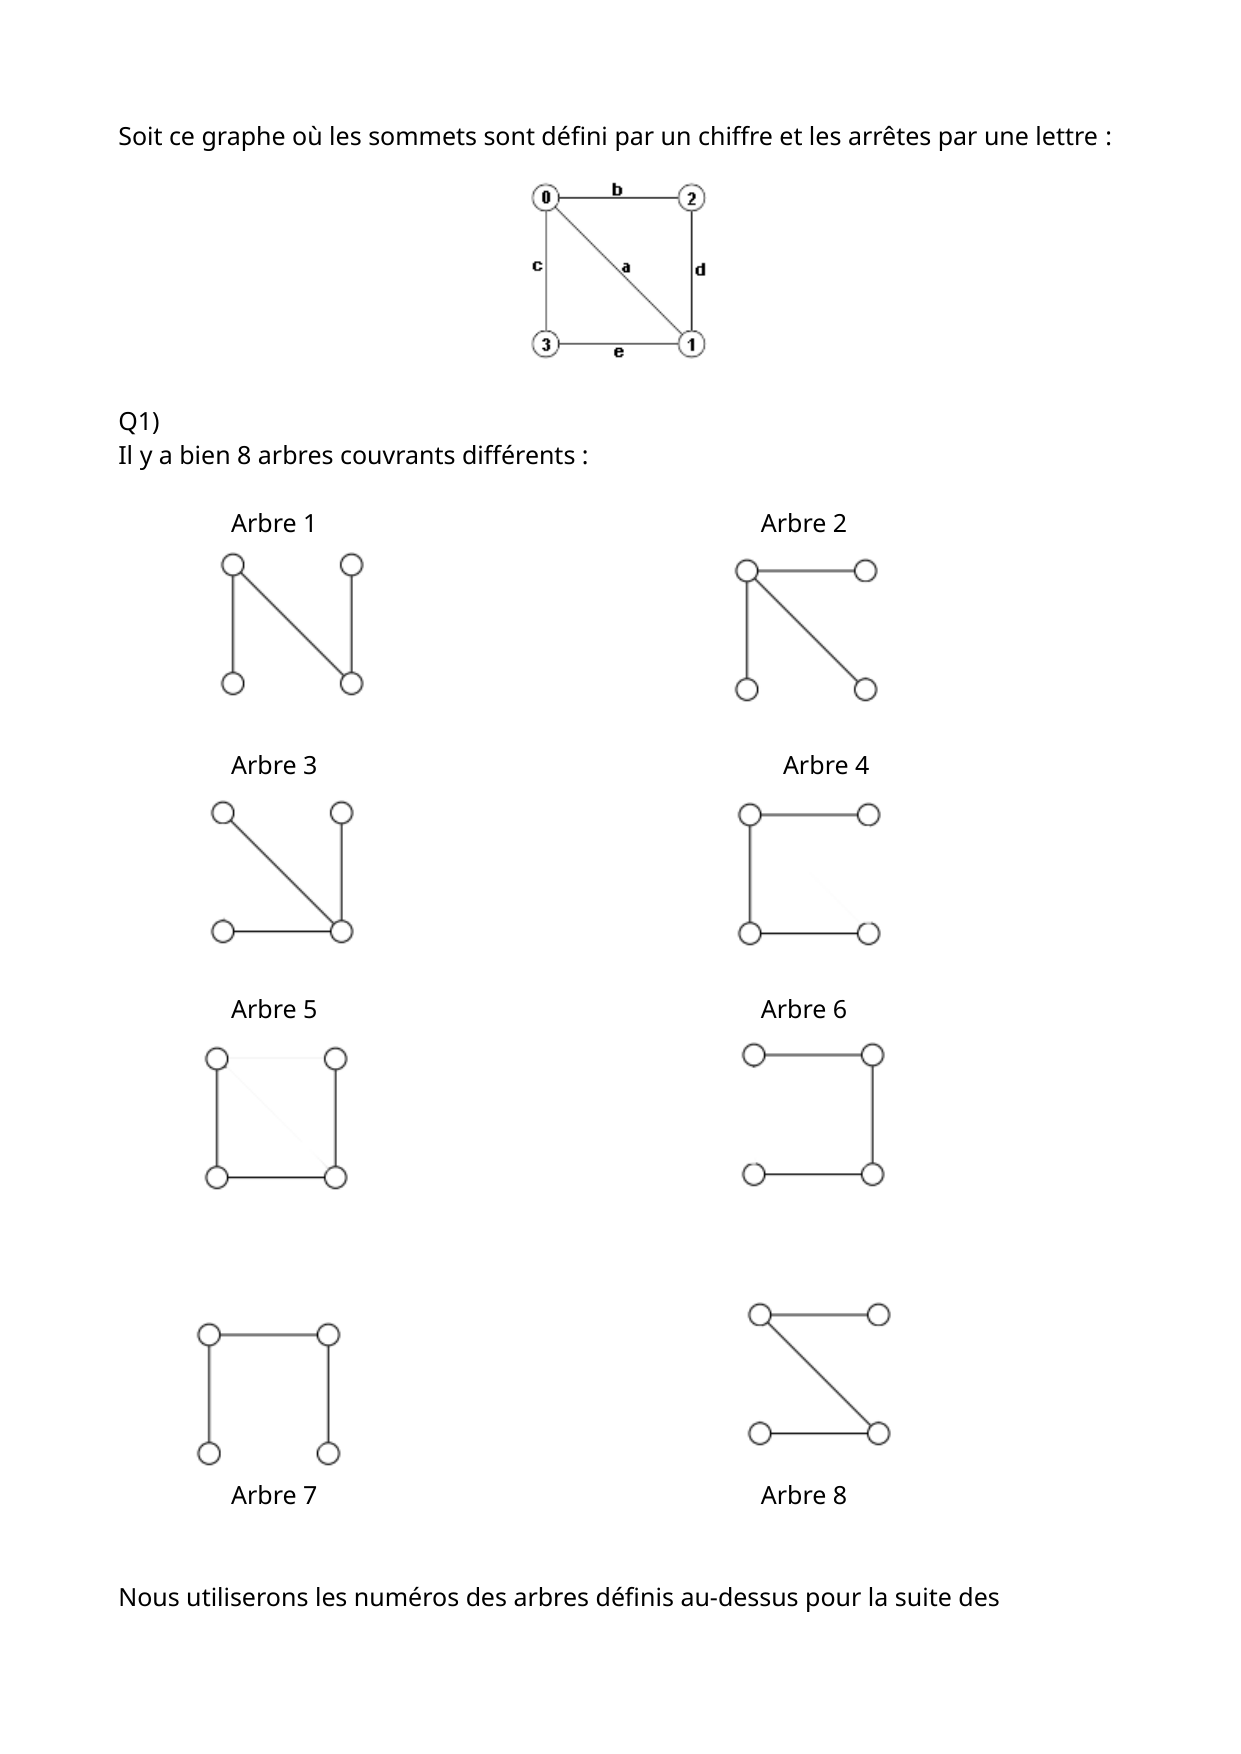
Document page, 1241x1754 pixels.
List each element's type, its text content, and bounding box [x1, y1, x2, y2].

text Q1) [118, 403, 1122, 437]
picture [196, 540, 400, 708]
picture [172, 1310, 377, 1478]
picture [494, 166, 746, 370]
text Nous utiliserons les numéros des arbres définis au-dessus pour la suite des [118, 1579, 1122, 1614]
text Arbre 7 Arbre 8 [118, 1270, 1122, 1511]
picture [717, 1031, 921, 1199]
picture [723, 1290, 927, 1458]
text Soit ce graphe où les sommets sont défini par un chiffre et les arrêtes par une lettre : [118, 118, 1122, 152]
picture [710, 546, 914, 714]
picture [186, 788, 390, 956]
text Arbre 3 Arbre 4 [118, 748, 1122, 782]
picture [180, 1034, 384, 1202]
text Arbre 1 Arbre 2 [118, 506, 1122, 539]
text Arbre 5 Arbre 6 [118, 992, 1122, 1026]
picture [713, 790, 917, 958]
text Il y a bien 8 arbres couvrants différents : [118, 437, 1122, 471]
